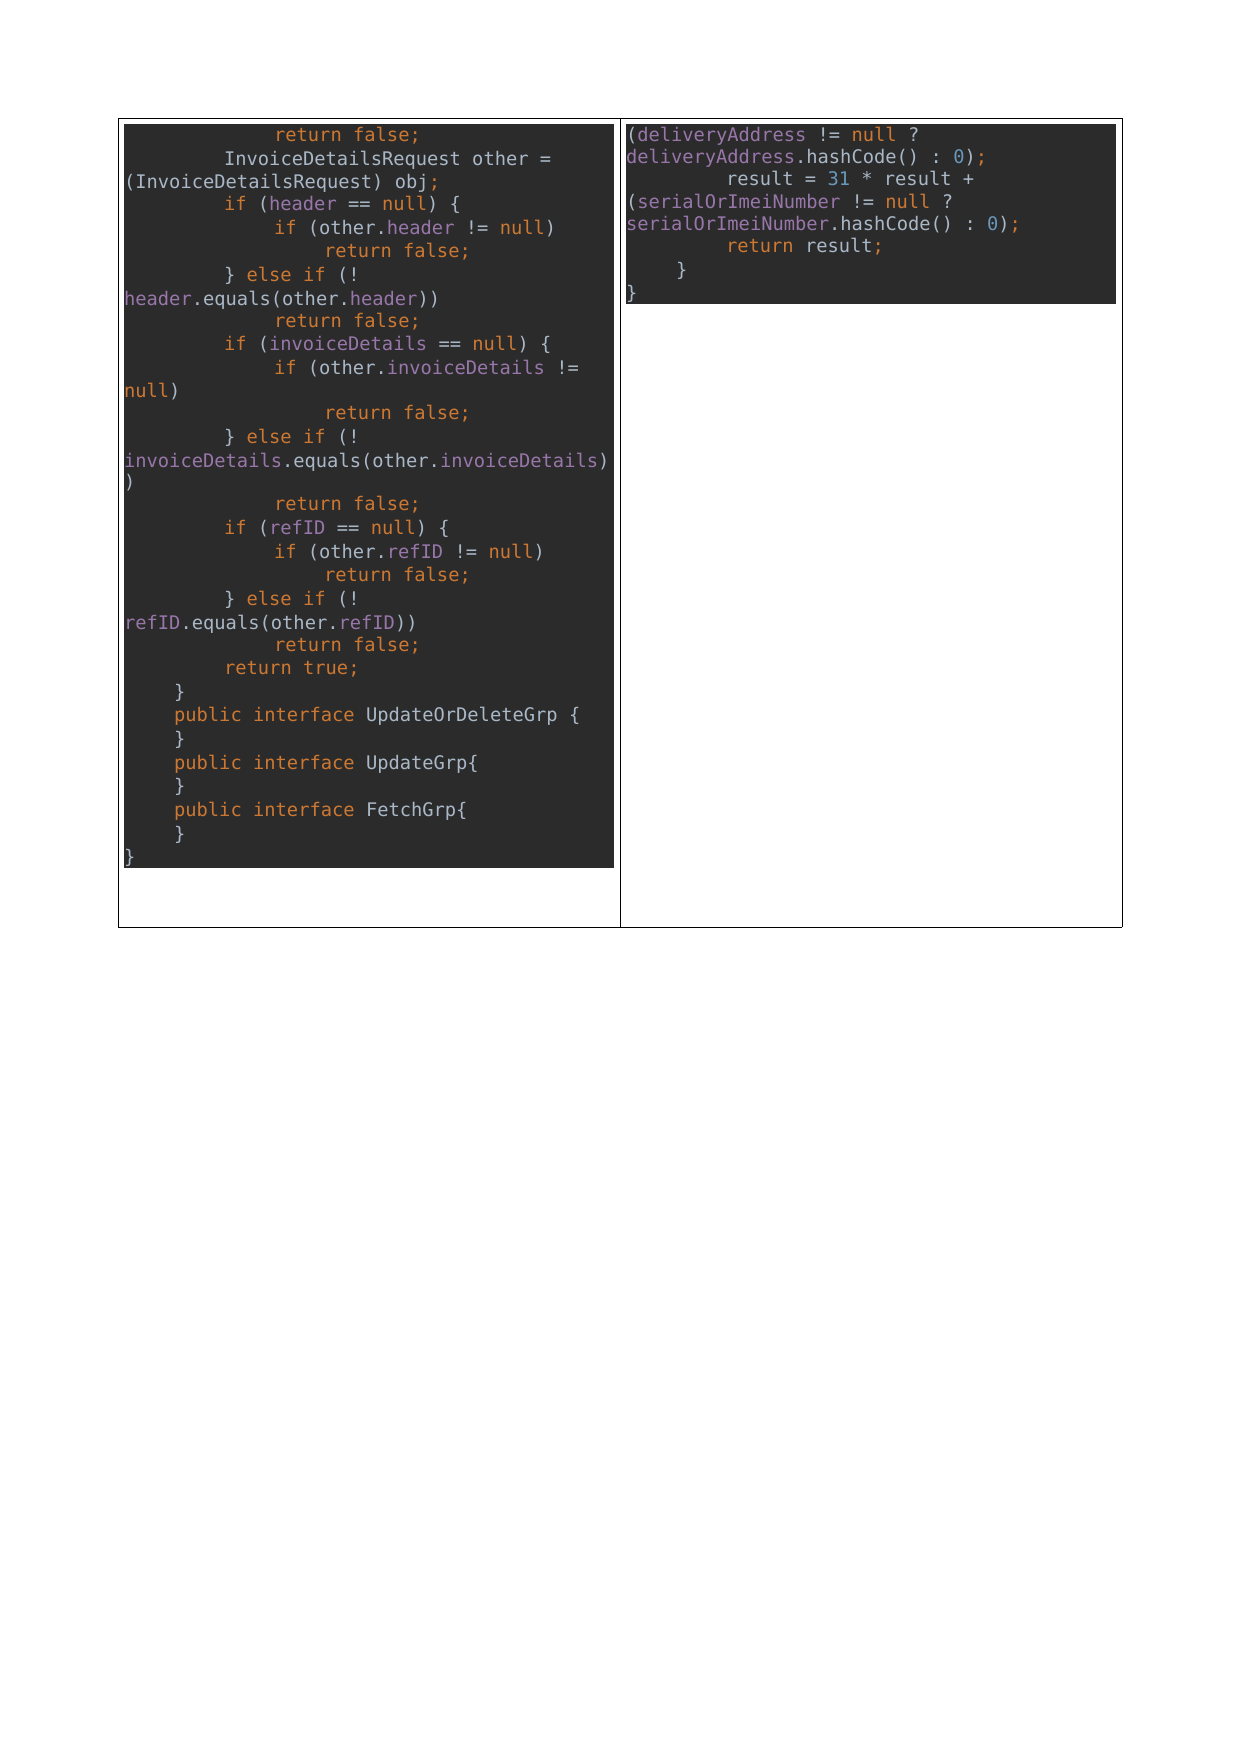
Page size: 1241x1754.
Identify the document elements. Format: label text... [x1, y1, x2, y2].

table_cell (deliveryAddress != null ? deliveryAddress.hashCode() : 0); result = 31 * result + (serialOrImeiNumber != null ? serialOrImeiNumber.hashCode() : 0); return result; } } [621, 119, 1122, 927]
table_cell return false; InvoiceDetailsRequest other = (InvoiceDetailsRequest) obj; if (header == null) { if (other.header != null) return false; } else if (!header.equals(other.header)) return false; if (invoiceDetails == null) { if (other.invoiceDetails != null) return false; } else if (!invoiceDetails.equals(other.invoiceDetails)) return false; if (refID == null) { if (other.refID != null) return false; } else if (!refID.equals(other.refID)) return false; return true; } public interface UpdateOrDeleteGrp { } public interface UpdateGrp{ } public interface FetchGrp{ } } [119, 119, 620, 927]
